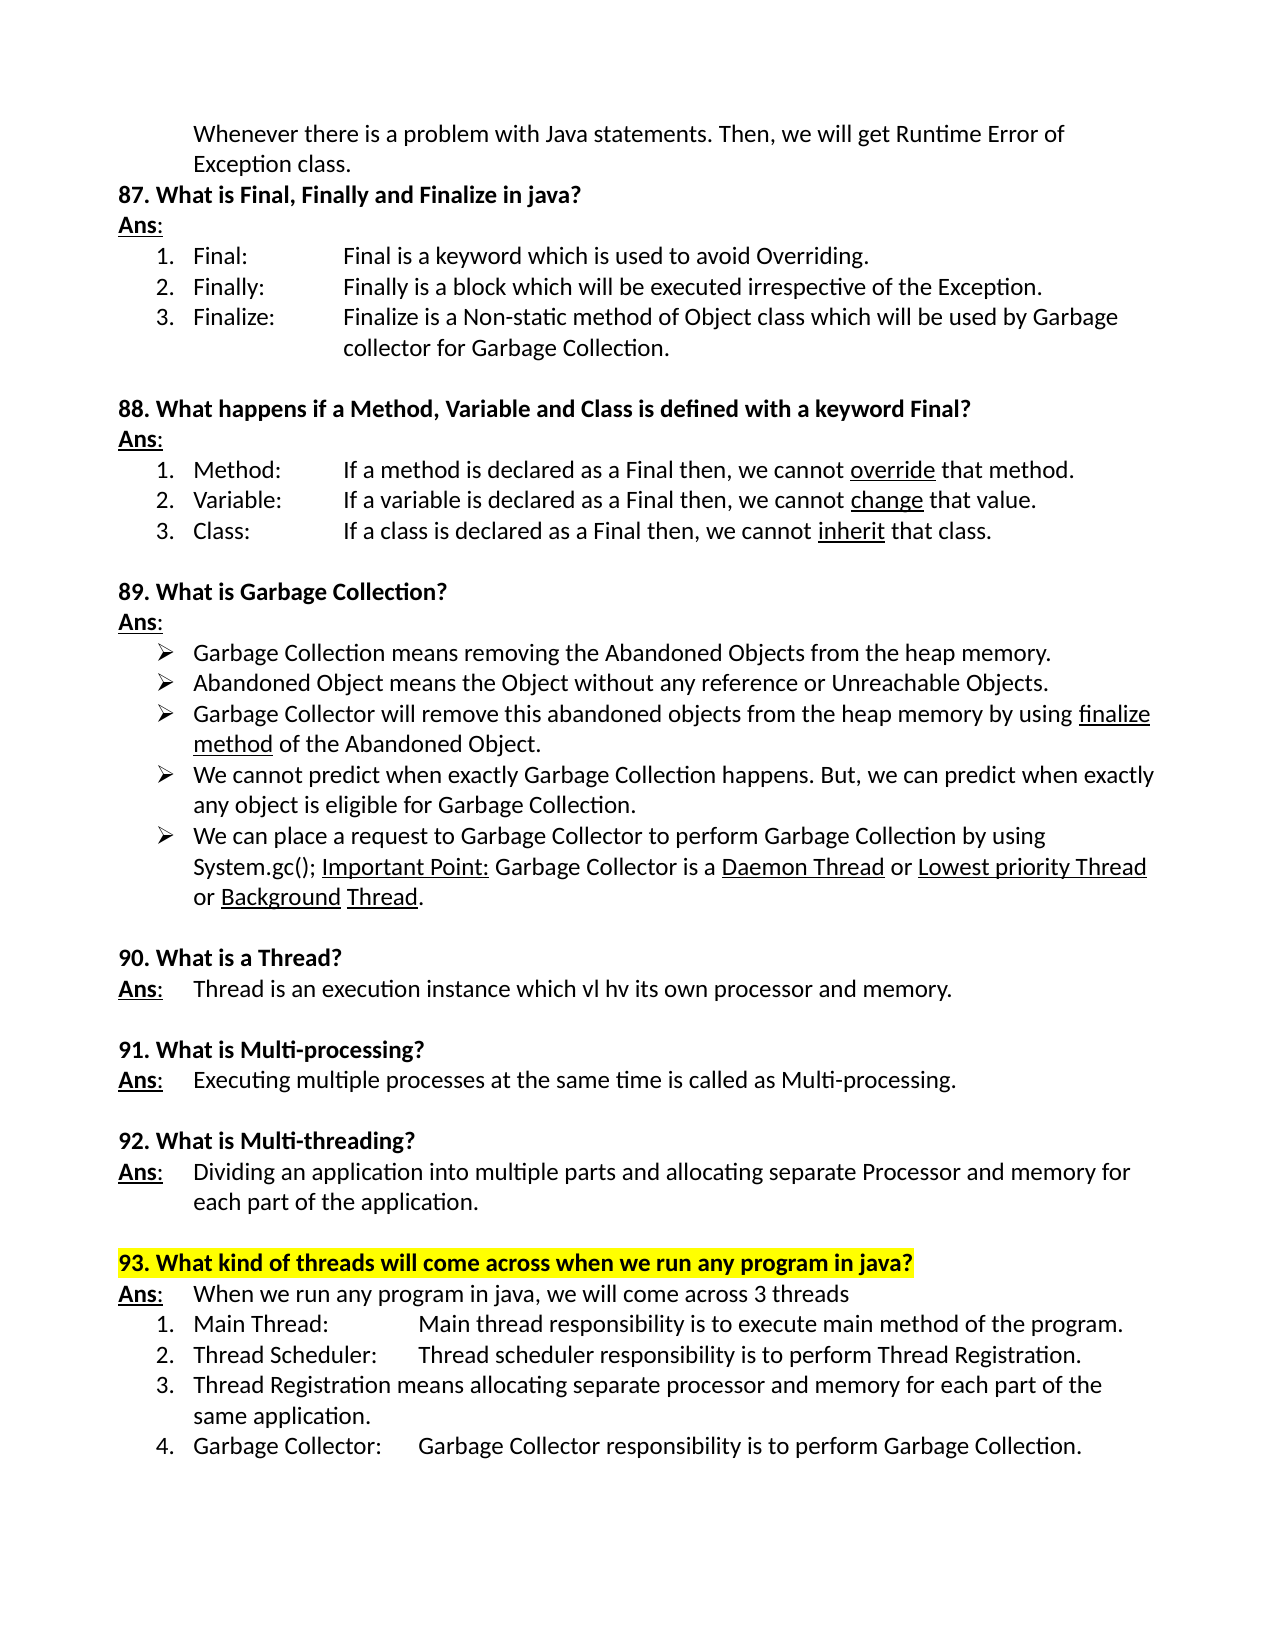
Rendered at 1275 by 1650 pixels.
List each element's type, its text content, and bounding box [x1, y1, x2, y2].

list Finalize: Finalize is a Non-static method of Object class which will be used by Garbage collector for Garbage Collection. [156, 301, 1157, 362]
list Class: If a class is declared as a Final then, we cannot inherit that class. [156, 515, 1157, 545]
text 87. What is Final, Finally and Finalize in java? [118, 179, 1157, 210]
list Garbage Collection means removing the Abandoned Objects from the heap memory. [156, 637, 1157, 667]
list Garbage Collector will remove this abandoned objects from the heap memory by using finalize method of the Abandoned Object. [156, 698, 1157, 759]
list Garbage Collector: Garbage Collector responsibility is to perform Garbage Collection. [156, 1431, 1157, 1461]
list Thread Scheduler: Thread scheduler responsibility is to perform Thread Registration. [156, 1339, 1157, 1369]
list Thread Registration means allocating separate processor and memory for each part of the same application. [156, 1369, 1157, 1431]
text Whenever there is a problem with Java statements. Then, we will get Runtime Error of Exception class. [118, 118, 1157, 179]
list Method: If a method is declared as a Final then, we cannot override that method. [156, 454, 1157, 484]
list We can place a request to Garbage Collector to perform Garbage Collection by using System.gc(); Important Point: Garbage Collector is a Daemon Thread or Lowest priority Thread or Background Thread. [156, 820, 1157, 912]
text 89. What is Garbage Collection? [118, 576, 1157, 606]
text 91. What is Multi-processing? [118, 1034, 1157, 1064]
text Ans: [118, 210, 1157, 240]
text Ans: Dividing an application into multiple parts and allocating separate Processor and memory for each part of the application. [118, 1156, 1157, 1217]
text Ans: [118, 606, 1157, 637]
list Finally: Finally is a block which will be executed irrespective of the Exception. [156, 271, 1157, 301]
text 90. What is a Thread? [118, 942, 1157, 973]
text Ans: [118, 423, 1157, 454]
list Final: Final is a keyword which is used to avoid Overriding. [156, 240, 1157, 271]
text Ans: Thread is an execution instance which vl hv its own processor and memory. [118, 973, 1157, 1003]
list Main Thread: Main thread responsibility is to execute main method of the program. [156, 1308, 1157, 1339]
text Ans: Executing multiple processes at the same time is called as Multi-processing. [118, 1064, 1157, 1095]
list Abandoned Object means the Object without any reference or Unreachable Objects. [156, 667, 1157, 698]
text 93. What kind of threads will come across when we run any program in java? [118, 1247, 1157, 1278]
text Ans: When we run any program in java, we will come across 3 threads [118, 1278, 1157, 1308]
text 88. What happens if a Method, Variable and Class is defined with a keyword Final? [118, 393, 1157, 423]
text 92. What is Multi-threading? [118, 1125, 1157, 1156]
list We cannot predict when exactly Garbage Collection happens. But, we can predict when exactly any object is eligible for Garbage Collection. [156, 759, 1157, 820]
list Variable: If a variable is declared as a Final then, we cannot change that value. [156, 484, 1157, 515]
